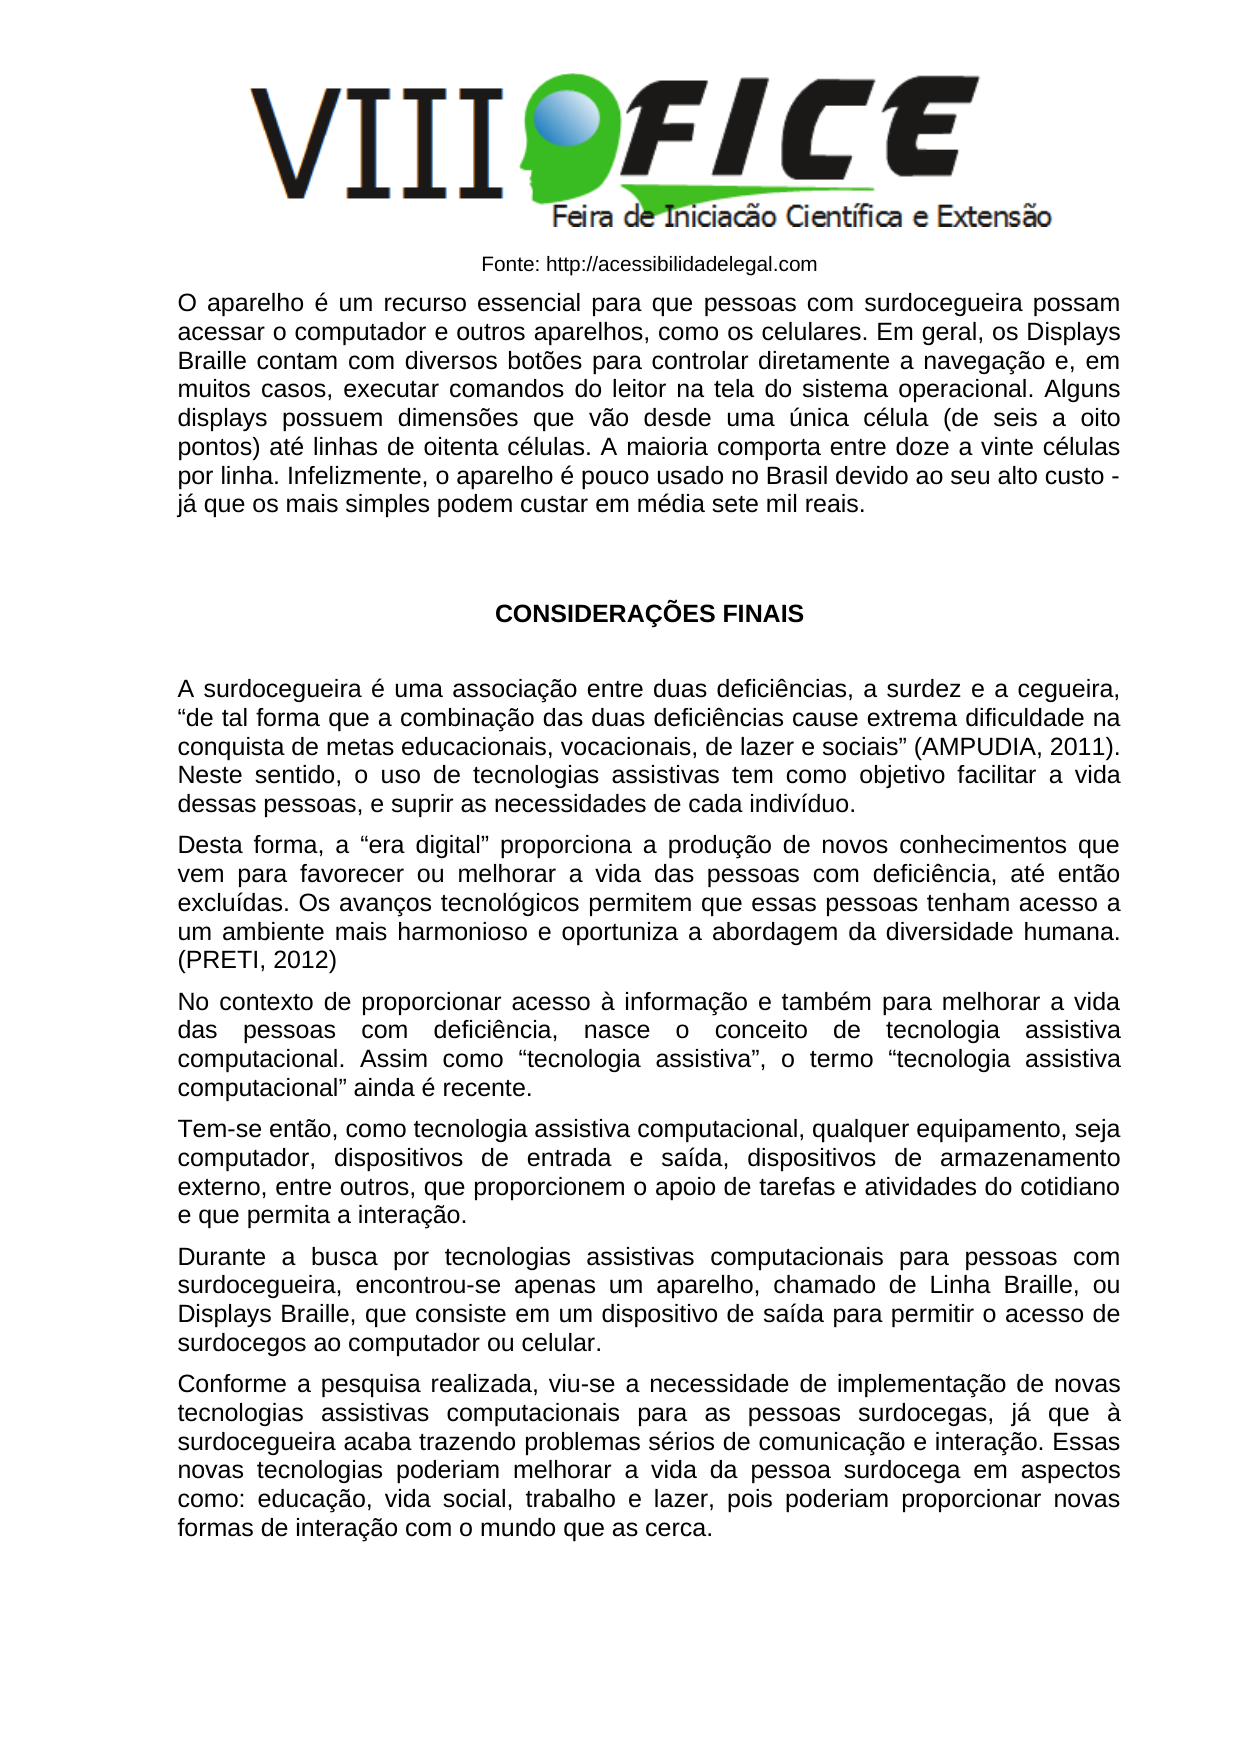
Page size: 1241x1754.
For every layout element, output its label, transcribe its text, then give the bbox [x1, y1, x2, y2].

text A surdocegueira é uma associação entre duas deficiências, a surdez e a cegueira, “de tal forma que a combinação das duas deficiências cause extrema dificuldade na conquista de metas educacionais, vocacionais, de lazer e sociais” (AMPUDIA, 2011). Neste sentido, o uso de tecnologias assistivas tem como objetivo facilitar a vida dessas pessoas, e suprir as necessidades de cada indivíduo. [177, 674, 1122, 818]
text Fonte: http://acessibilidadelegal.com [177, 252, 1122, 276]
text Durante a busca por tecnologias assistivas computacionais para pessoas com surdocegueira, encontrou-se apenas um aparelho, chamado de Linha Braille, ou Displays Braille, que consiste em um dispositivo de saída para permitir o acesso de surdocegos ao computador ou celular. [177, 1242, 1122, 1357]
text Tem-se então, como tecnologia assistiva computacional, qualquer equipamento, seja computador, dispositivos de entrada e saída, dispositivos de armazenamento externo, entre outros, que proporcionem o apoio de tarefas e atividades do cotidiano e que permita a interação. [177, 1114, 1122, 1229]
text CONSIDERAÇÕES FINAIS [177, 599, 1122, 628]
picture [239, 73, 1060, 227]
text Desta forma, a “era digital” proporciona a produção de novos conhecimentos que vem para favorecer ou melhorar a vida das pessoas com deficiência, até então excluídas. Os avanços tecnológicos permitem que essas pessoas tenham acesso a um ambiente mais harmonioso e oportuniza a abordagem da diversidade humana. (PRETI, 2012) [177, 830, 1122, 974]
text No contexto de proporcionar acesso à informação e também para melhorar a vida das pessoas com deficiência, nasce o conceito de tecnologia assistiva computacional. Assim como “tecnologia assistiva”, o termo “tecnologia assistiva computacional” ainda é recente. [177, 987, 1122, 1102]
text O aparelho é um recurso essencial para que pessoas com surdocegueira possam acessar o computador e outros aparelhos, como os celulares. Em geral, os Displays Braille contam com diversos botões para controlar diretamente a navegação e, em muitos casos, executar comandos do leitor na tela do sistema operacional. Alguns displays possuem dimensões que vão desde uma única célula (de seis a oito pontos) até linhas de oitenta células. A maioria comporta entre doze a vinte células por linha. Infelizmente, o aparelho é pouco usado no Brasil devido ao seu alto custo - já que os mais simples podem custar em média sete mil reais. [177, 288, 1122, 518]
text Conforme a pesquisa realizada, viu-se a necessidade de implementação de novas tecnologias assistivas computacionais para as pessoas surdocegas, já que à surdocegueira acaba trazendo problemas sérios de comunicação e interação. Essas novas tecnologias poderiam melhorar a vida da pessoa surdocega em aspectos como: educação, vida social, trabalho e lazer, pois poderiam proporcionar novas formas de interação com o mundo que as cerca. [177, 1369, 1122, 1542]
